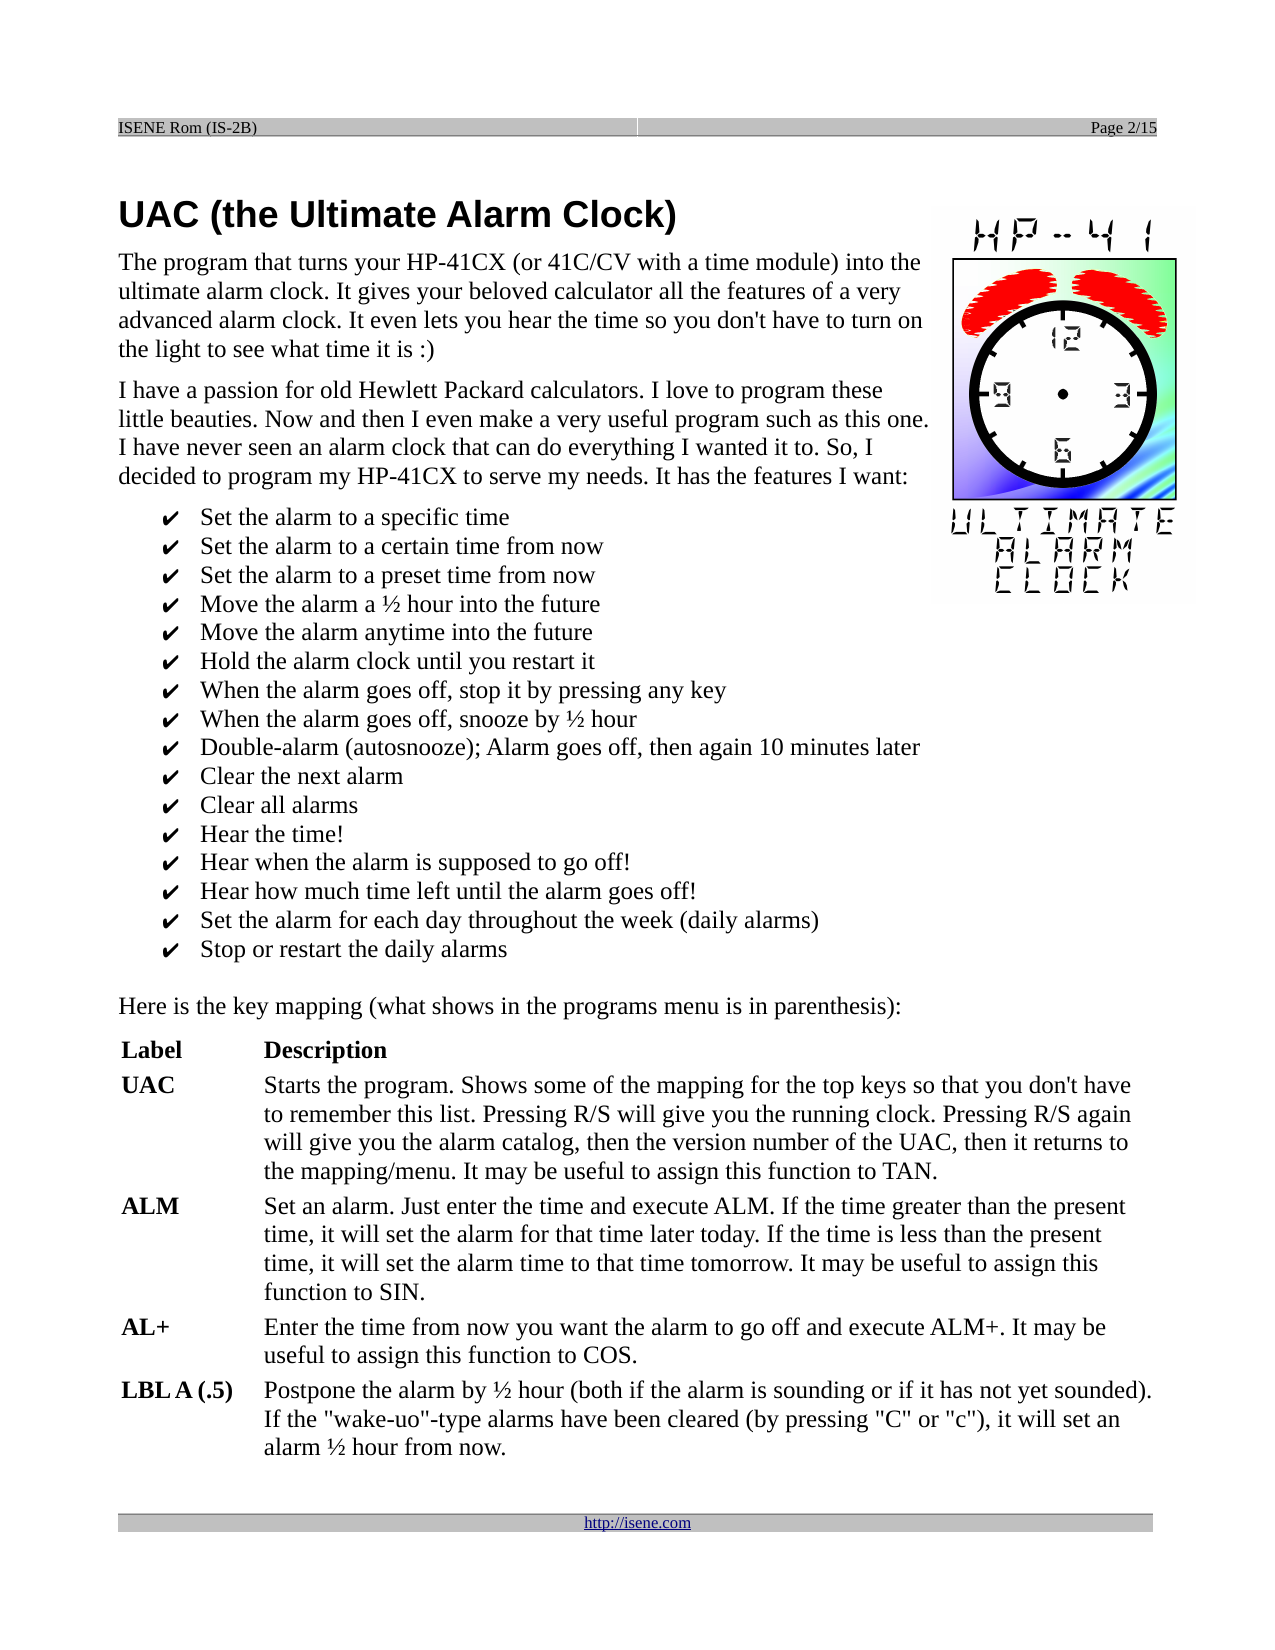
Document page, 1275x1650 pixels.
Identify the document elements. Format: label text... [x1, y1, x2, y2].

table_cell UAC [118, 1067, 261, 1188]
list Set the alarm to a specific time [162, 502, 931, 531]
text Here is the key mapping (what shows in the programs menu is in parenthesis): [118, 962, 1157, 1020]
list When the alarm goes off, stop it by pressing any key [162, 675, 1157, 704]
table_cell Enter the time from now you want the alarm to go off and execute ALM+. It may be useful to assign this function to COS. [261, 1309, 1157, 1372]
list Hear the time! [162, 819, 1157, 847]
text The program that turns your HP-41CX (or 41C/CV with a time module) into the ultimate alarm clock. It gives your beloved calculator all the features of a very advanced alarm clock. It even lets you hear the time so you don't have to turn on the light to see what time it is :) [118, 247, 931, 362]
list Double-alarm (autosnooze); Alarm goes off, then again 10 minutes later [162, 732, 1157, 761]
table_header Description [261, 1033, 1157, 1067]
table_header Label [118, 1033, 261, 1067]
list Clear all alarms [162, 790, 1157, 819]
picture [931, 206, 1197, 604]
list Set the alarm to a certain time from now [162, 531, 931, 560]
list Move the alarm anytime into the future [162, 617, 1157, 646]
table_cell Set an alarm. Just enter the time and execute ALM. If the time greater than the present time, it will set the alarm for that time later today. If the time is less than the present time, it will set the alarm time to that time tomorrow. It may be useful to assign this function to SIN. [261, 1188, 1157, 1309]
subtitle UAC (the Ultimate Alarm Clock) [118, 192, 1157, 235]
list Hear when the alarm is supposed to go off! [162, 847, 1157, 876]
list Move the alarm a ½ hour into the future [162, 589, 1157, 617]
list Hear how much time left until the alarm goes off! [162, 876, 1157, 905]
table_cell LBL A (.5) [118, 1372, 261, 1464]
table_cell Postpone the alarm by ½ hour (both if the alarm is sounding or if it has not yet sounded). If the "wake-uo"-type alarms have been cleared (by pressing "C" or "c"), it will set an alarm ½ hour from now. [261, 1372, 1157, 1464]
list Set the alarm to a preset time from now [162, 560, 931, 589]
table_cell ALM [118, 1188, 261, 1309]
list Stop or restart the daily alarms [162, 934, 1157, 962]
list Set the alarm for each day throughout the week (daily alarms) [162, 905, 1157, 934]
list Hold the alarm clock until you restart it [162, 646, 1157, 675]
list Clear the next alarm [162, 761, 1157, 790]
list When the alarm goes off, snooze by ½ hour [162, 704, 1157, 732]
table_cell Starts the program. Shows some of the mapping for the top keys so that you don't have to remember this list. Pressing R/S will give you the running clock. Pressing R/S again will give you the alarm catalog, then the version number of the UAC, then it returns to the mapping/menu. It may be useful to assign this function to TAN. [261, 1067, 1157, 1188]
table_cell AL+ [118, 1309, 261, 1372]
text I have a passion for old Hewlett Packard calculators. I love to program these little beauties. Now and then I even make a very useful program such as this one. I have never seen an alarm clock that can do everything I wanted it to. So, I decided to program my HP-41CX to serve my needs. It has the features I want: [118, 375, 931, 490]
